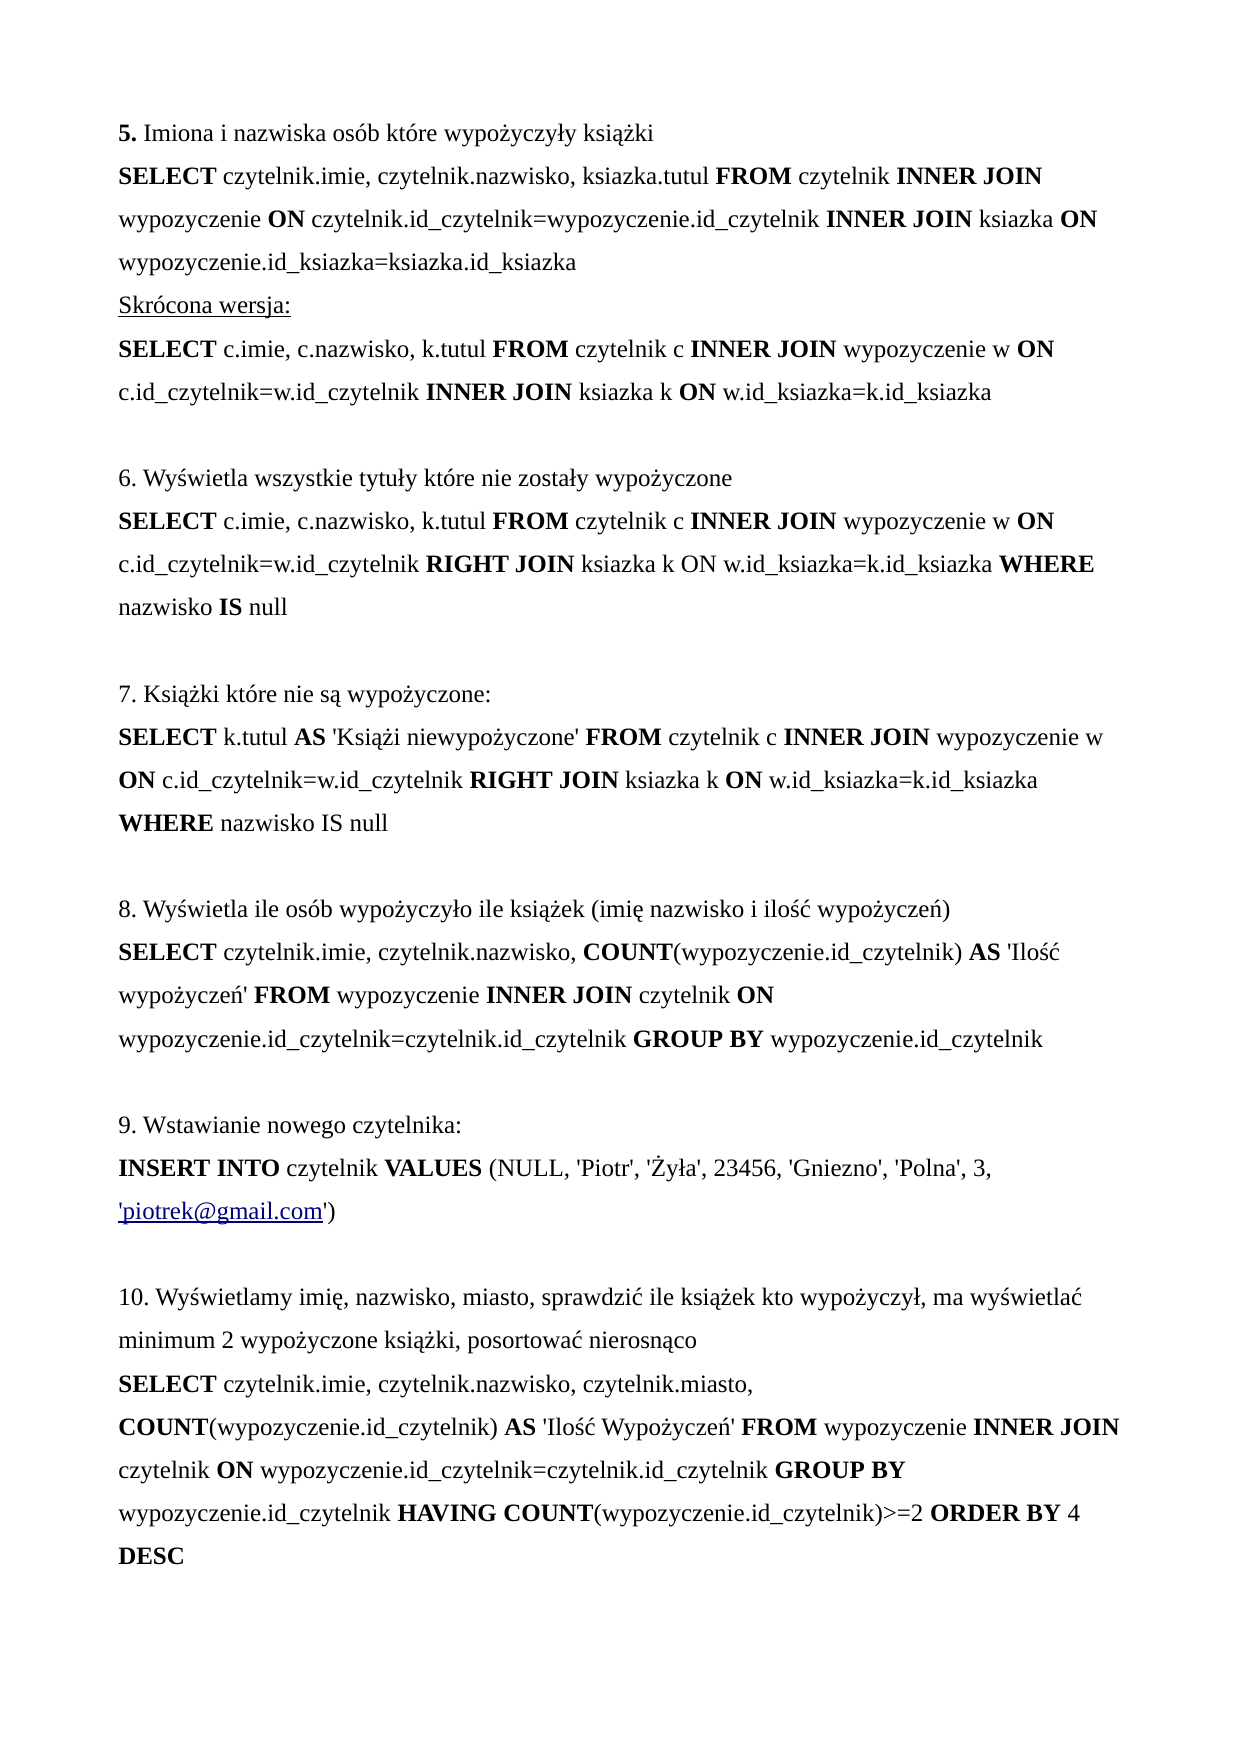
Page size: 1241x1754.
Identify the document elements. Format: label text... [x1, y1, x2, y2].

text SELECT czytelnik.imie, czytelnik.nazwisko, ksiazka.tutul FROM czytelnik INNER JOIN wypozyczenie ON czytelnik.id_czytelnik=wypozyczenie.id_czytelnik INNER JOIN ksiazka ON wypozyczenie.id_ksiazka=ksiazka.id_ksiazka [118, 161, 1122, 276]
text SELECT c.imie, c.nazwisko, k.tutul FROM czytelnik c INNER JOIN wypozyczenie w ON c.id_czytelnik=w.id_czytelnik RIGHT JOIN ksiazka k ON w.id_ksiazka=k.id_ksiazka WHERE nazwisko IS null [118, 506, 1122, 621]
text 7. Książki które nie są wypożyczone: [118, 679, 1122, 707]
text 6. Wyświetla wszystkie tytuły które nie zostały wypożyczone [118, 463, 1122, 492]
text SELECT c.imie, c.nazwisko, k.tutul FROM czytelnik c INNER JOIN wypozyczenie w ON c.id_czytelnik=w.id_czytelnik INNER JOIN ksiazka k ON w.id_ksiazka=k.id_ksiazka [118, 334, 1122, 406]
text SELECT czytelnik.imie, czytelnik.nazwisko, czytelnik.miasto, COUNT(wypozyczenie.id_czytelnik) AS 'Ilość Wypożyczeń' FROM wypozyczenie INNER JOIN czytelnik ON wypozyczenie.id_czytelnik=czytelnik.id_czytelnik GROUP BY wypozyczenie.id_czytelnik HAVING COUNT(wypozyczenie.id_czytelnik)>=2 ORDER BY 4 DESC [118, 1369, 1122, 1570]
text INSERT INTO czytelnik VALUES (NULL, 'Piotr', 'Żyła', 23456, 'Gniezno', 'Polna', 3, 'piotrek@gmail.com') [118, 1153, 1122, 1225]
text SELECT k.tutul AS 'Książi niewypożyczone' FROM czytelnik c INNER JOIN wypozyczenie w ON c.id_czytelnik=w.id_czytelnik RIGHT JOIN ksiazka k ON w.id_ksiazka=k.id_ksiazka WHERE nazwisko IS null [118, 722, 1122, 837]
text 10. Wyświetlamy imię, nazwisko, miasto, sprawdzić ile książek kto wypożyczył, ma wyświetlać minimum 2 wypożyczone książki, posortować nierosnąco [118, 1282, 1122, 1354]
text 9. Wstawianie nowego czytelnika: [118, 1110, 1122, 1139]
text SELECT czytelnik.imie, czytelnik.nazwisko, COUNT(wypozyczenie.id_czytelnik) AS 'Ilość wypożyczeń' FROM wypozyczenie INNER JOIN czytelnik ON wypozyczenie.id_czytelnik=czytelnik.id_czytelnik GROUP BY wypozyczenie.id_czytelnik [118, 937, 1122, 1052]
text Skrócona wersja: [118, 291, 1122, 319]
text 8. Wyświetla ile osób wypożyczyło ile książek (imię nazwisko i ilość wypożyczeń) [118, 894, 1122, 923]
text 5. Imiona i nazwiska osób które wypożyczyły książki [118, 118, 1122, 147]
